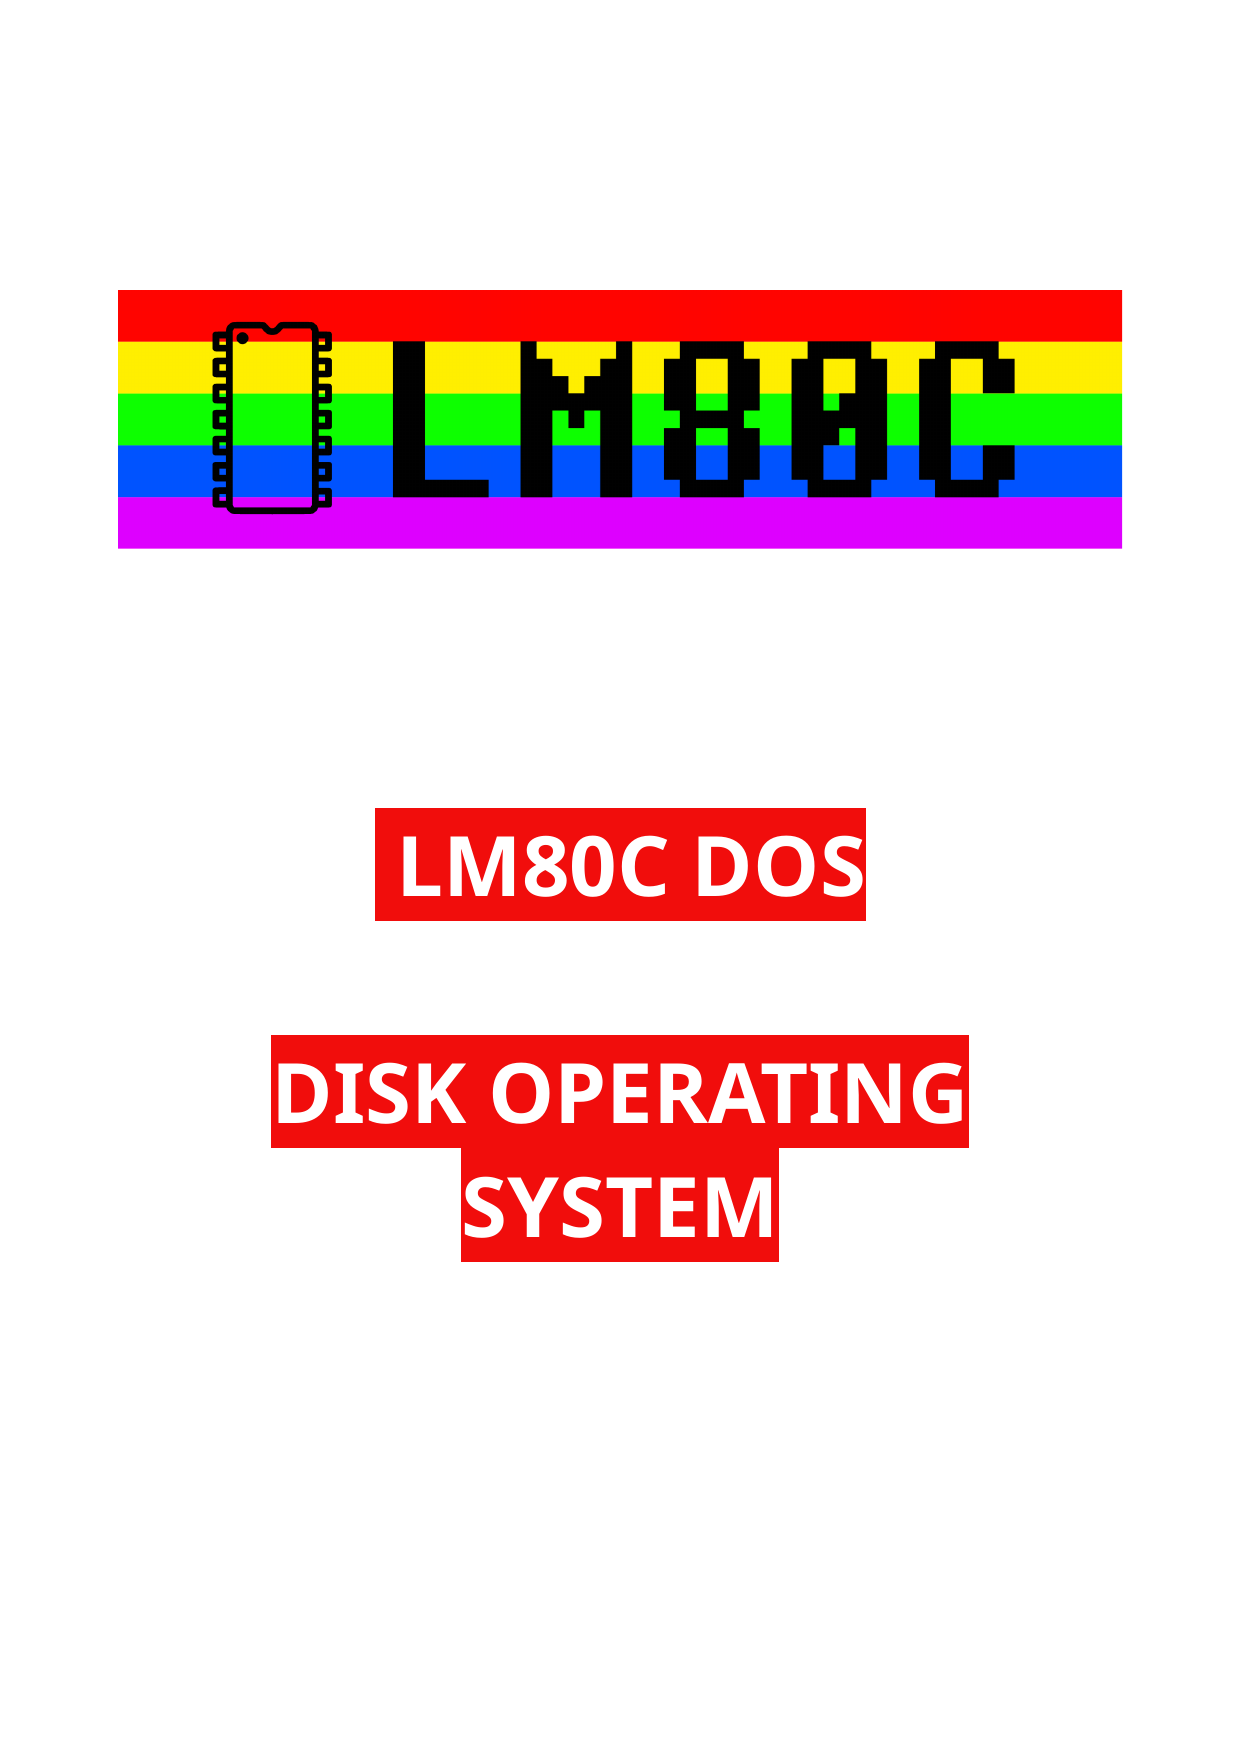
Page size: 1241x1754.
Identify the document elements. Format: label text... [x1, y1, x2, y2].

picture [118, 290, 1123, 549]
text LM80C DOS [118, 664, 1122, 921]
text DISK OPERATING SYSTEM [118, 1034, 1122, 1262]
